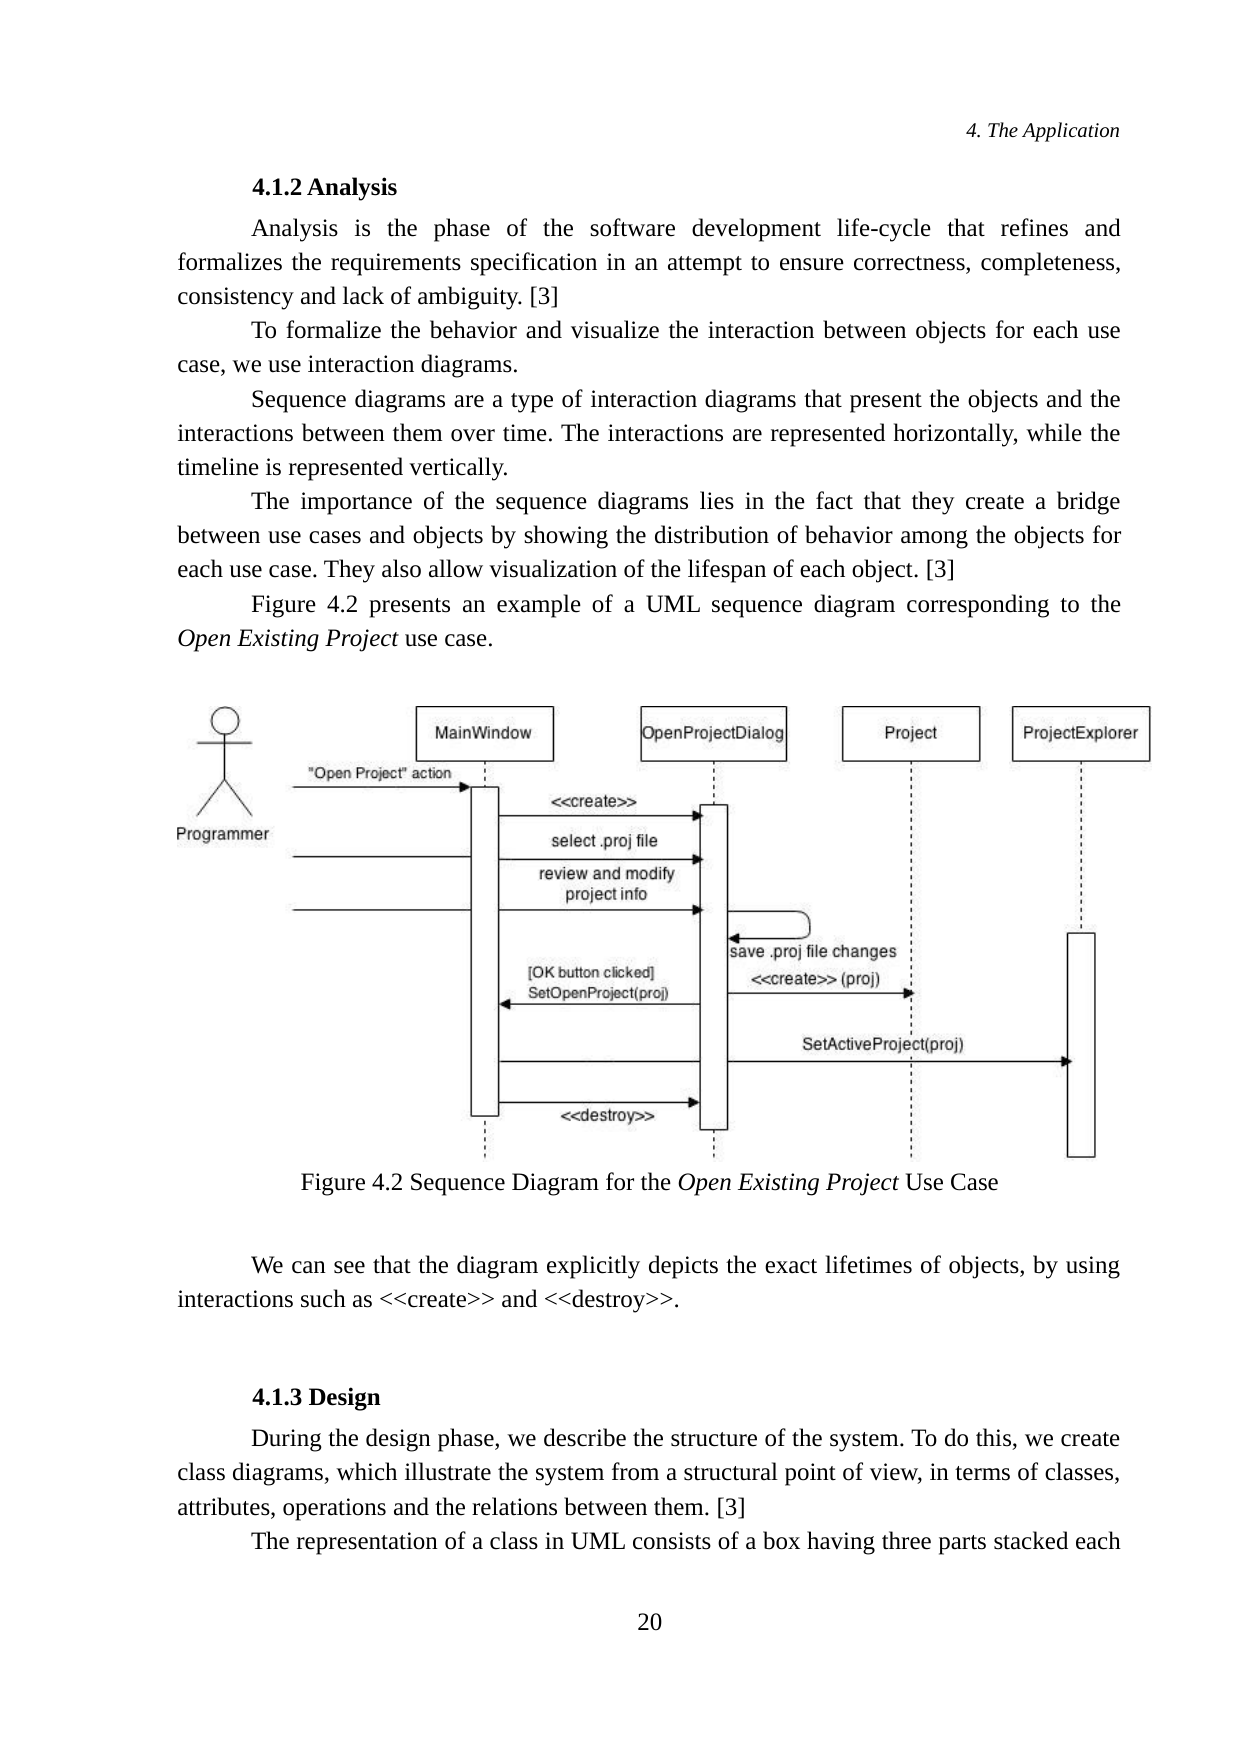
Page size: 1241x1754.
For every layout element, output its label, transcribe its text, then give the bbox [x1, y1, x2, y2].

text Sequence diagrams are a type of interaction diagrams that present the objects and the interactions between them over time. The interactions are represented horizontally, while the timeline is represented vertically. [177, 384, 1122, 481]
text During the design phase, we describe the structure of the system. To do this, we create class diagrams, which illustrate the system from a structural point of view, in terms of classes, attributes, operations and the relations between them. [3] [177, 1423, 1122, 1520]
text The representation of a class in UML consists of a box having three parts stacked each [177, 1526, 1122, 1554]
subtitle 4.1.3 Design [177, 1382, 1122, 1411]
text Analysis is the phase of the software development life-cycle that refines and formalizes the requirements specification in an attempt to ensure correctness, completeness, consistency and lack of ambiguity. [3] [177, 213, 1122, 310]
text The importance of the sequence diagrams lies in the fact that they create a bridge between use cases and objects by showing the distribution of behavior among the objects for each use case. They also allow visualization of the lifespan of each object. [3] [177, 486, 1122, 583]
text Figure 4.2 presents an example of a UML sequence diagram corresponding to the Open Existing Project use case. [177, 589, 1122, 652]
subtitle 4.1.2 Analysis [177, 172, 1122, 200]
picture [177, 706, 1152, 1162]
text We can see that the diagram explicitly depicts the exact lifetimes of objects, by using interactions such as <<create>> and <<destroy>>. [177, 1250, 1122, 1313]
text To formalize the behavior and visualize the interaction between objects for each use case, we use interaction diagrams. [177, 315, 1122, 378]
text Figure 4.2 Sequence Diagram for the Open Existing Project Use Case [177, 1167, 1122, 1196]
